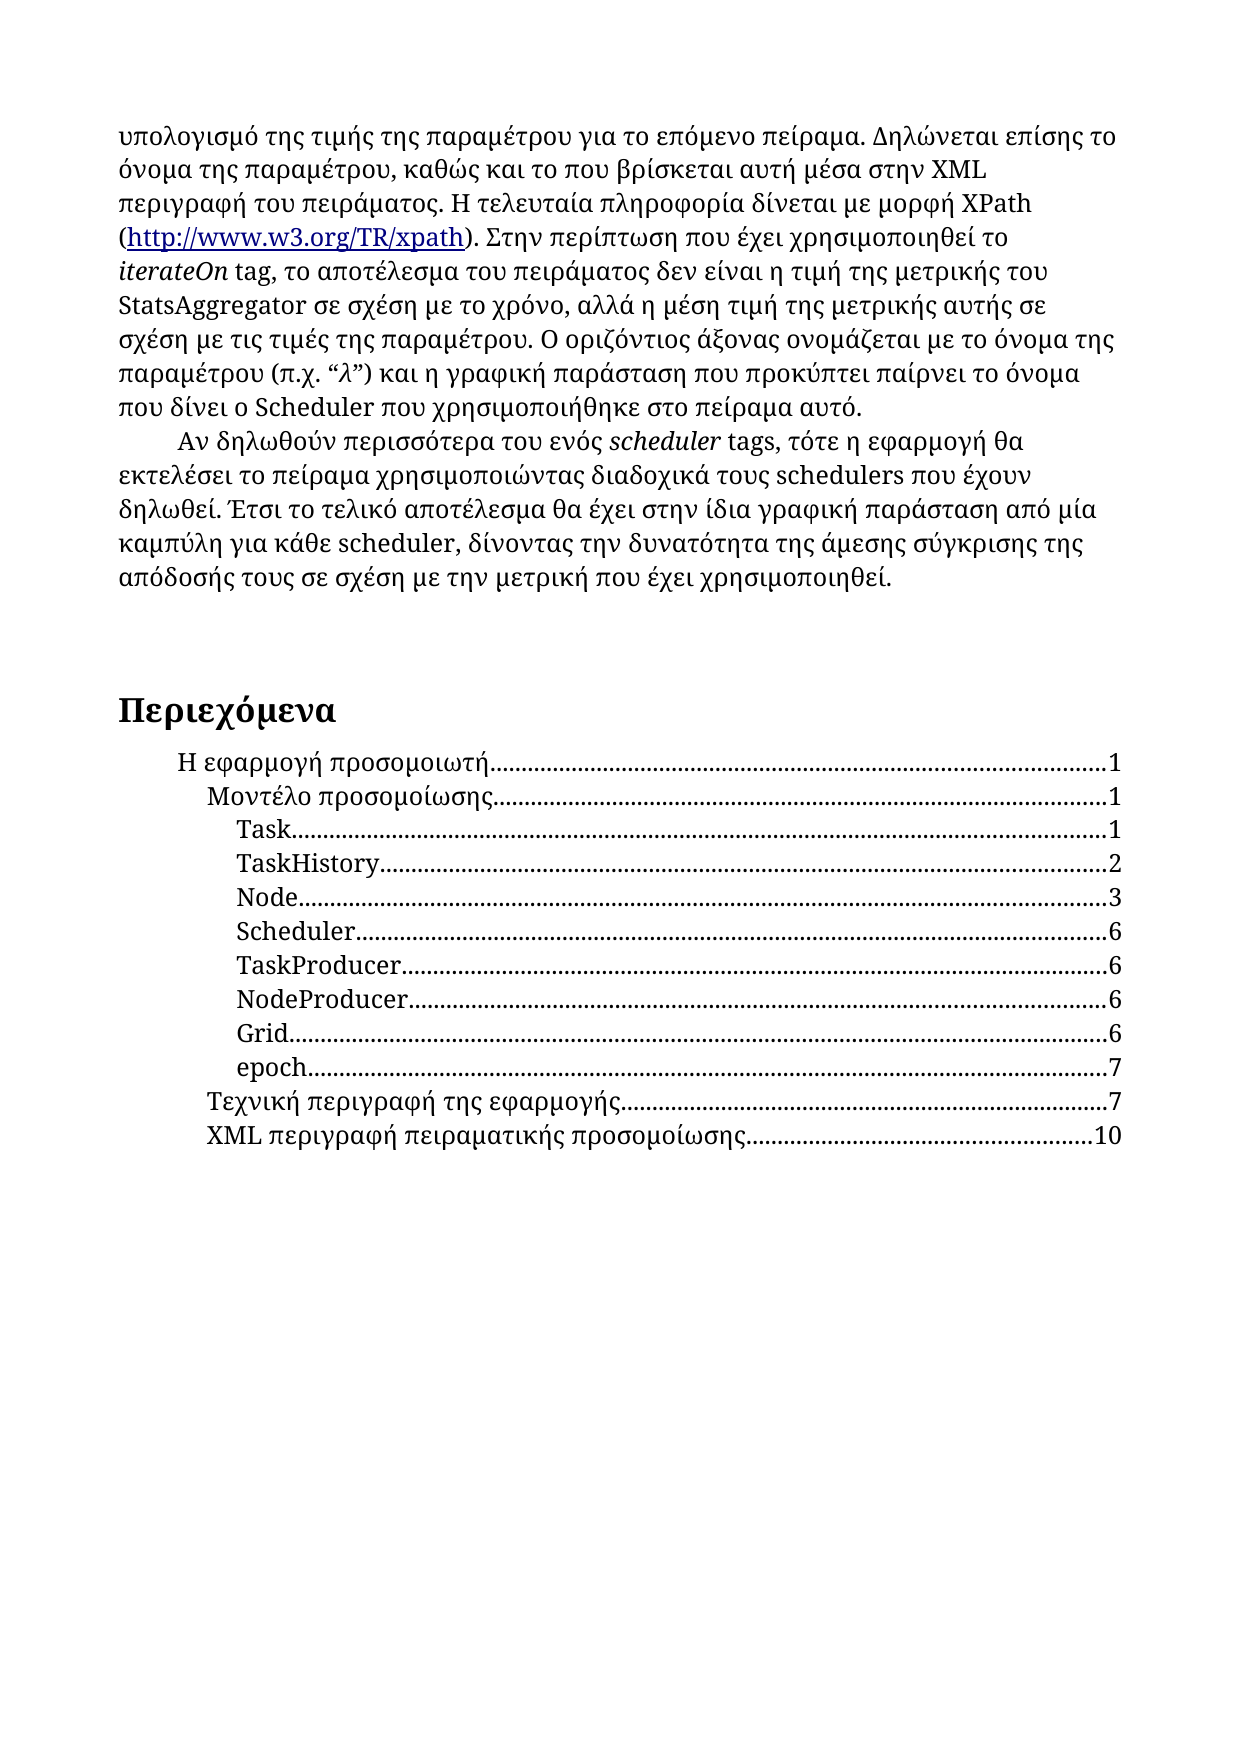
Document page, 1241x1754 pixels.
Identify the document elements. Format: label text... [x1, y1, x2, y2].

text TaskHistory 2 [236, 846, 1122, 880]
text Τεχνική περιγραφή της εφαρμογής 7 [207, 1084, 1122, 1118]
subtitle Περιεχόμενα [118, 686, 1122, 732]
text Grid 6 [236, 1016, 1122, 1050]
text NodeProducer 6 [236, 982, 1122, 1016]
text TaskProducer 6 [236, 948, 1122, 982]
text Μοντέλο προσομοίωσης 1 [207, 778, 1122, 812]
text epoch 7 [236, 1050, 1122, 1084]
text υπολογισμό της τιμής της παραμέτρου για το επόμενο πείραμα. Δηλώνεται επίσης το όνομα της παραμέτρου, καθώς και το που βρίσκεται αυτή μέσα στην XML περιγραφή του πειράματος. Η τελευταία πληροφορία δίνεται με μορφή XPath (http://www.w3.org/TR/xpath). Στην περίπτωση που έχει χρησιμοποιηθεί το iterateOn tag, το αποτέλεσμα του πειράματος δεν είναι η τιμή της μετρικής του StatsAggregator σε σχέση με το χρόνο, αλλά η μέση τιμή της μετρικής αυτής σε σχέση με τις τιμές της παραμέτρου. Ο οριζόντιος άξονας ονομάζεται με το όνομα της παραμέτρου (π.χ. “λ”) και η γραφική παράσταση που προκύπτει παίρνει το όνομα που δίνει ο Scheduler που χρησιμοποιήθηκε στο πείραμα αυτό. [118, 118, 1122, 424]
text Node 3 [236, 880, 1122, 914]
text XML περιγραφή πειραματικής προσομοίωσης 10 [207, 1118, 1122, 1152]
text Scheduler 6 [236, 914, 1122, 948]
text Αν δηλωθούν περισσότερα του ενός scheduler tags, τότε η εφαρμογή θα εκτελέσει το πείραμα χρησιμοποιώντας διαδοχικά τους schedulers που έχουν δηλωθεί. Έτσι το τελικό αποτέλεσμα θα έχει στην ίδια γραφική παράσταση από μία καμπύλη για κάθε scheduler, δίνοντας την δυνατότητα της άμεσης σύγκρισης της απόδοσής τους σε σχέση με την μετρική που έχει χρησιμοποιηθεί. [118, 424, 1122, 593]
text Η εφαρμογή προσομοιωτή 1 [177, 744, 1122, 778]
text Task 1 [236, 812, 1122, 846]
